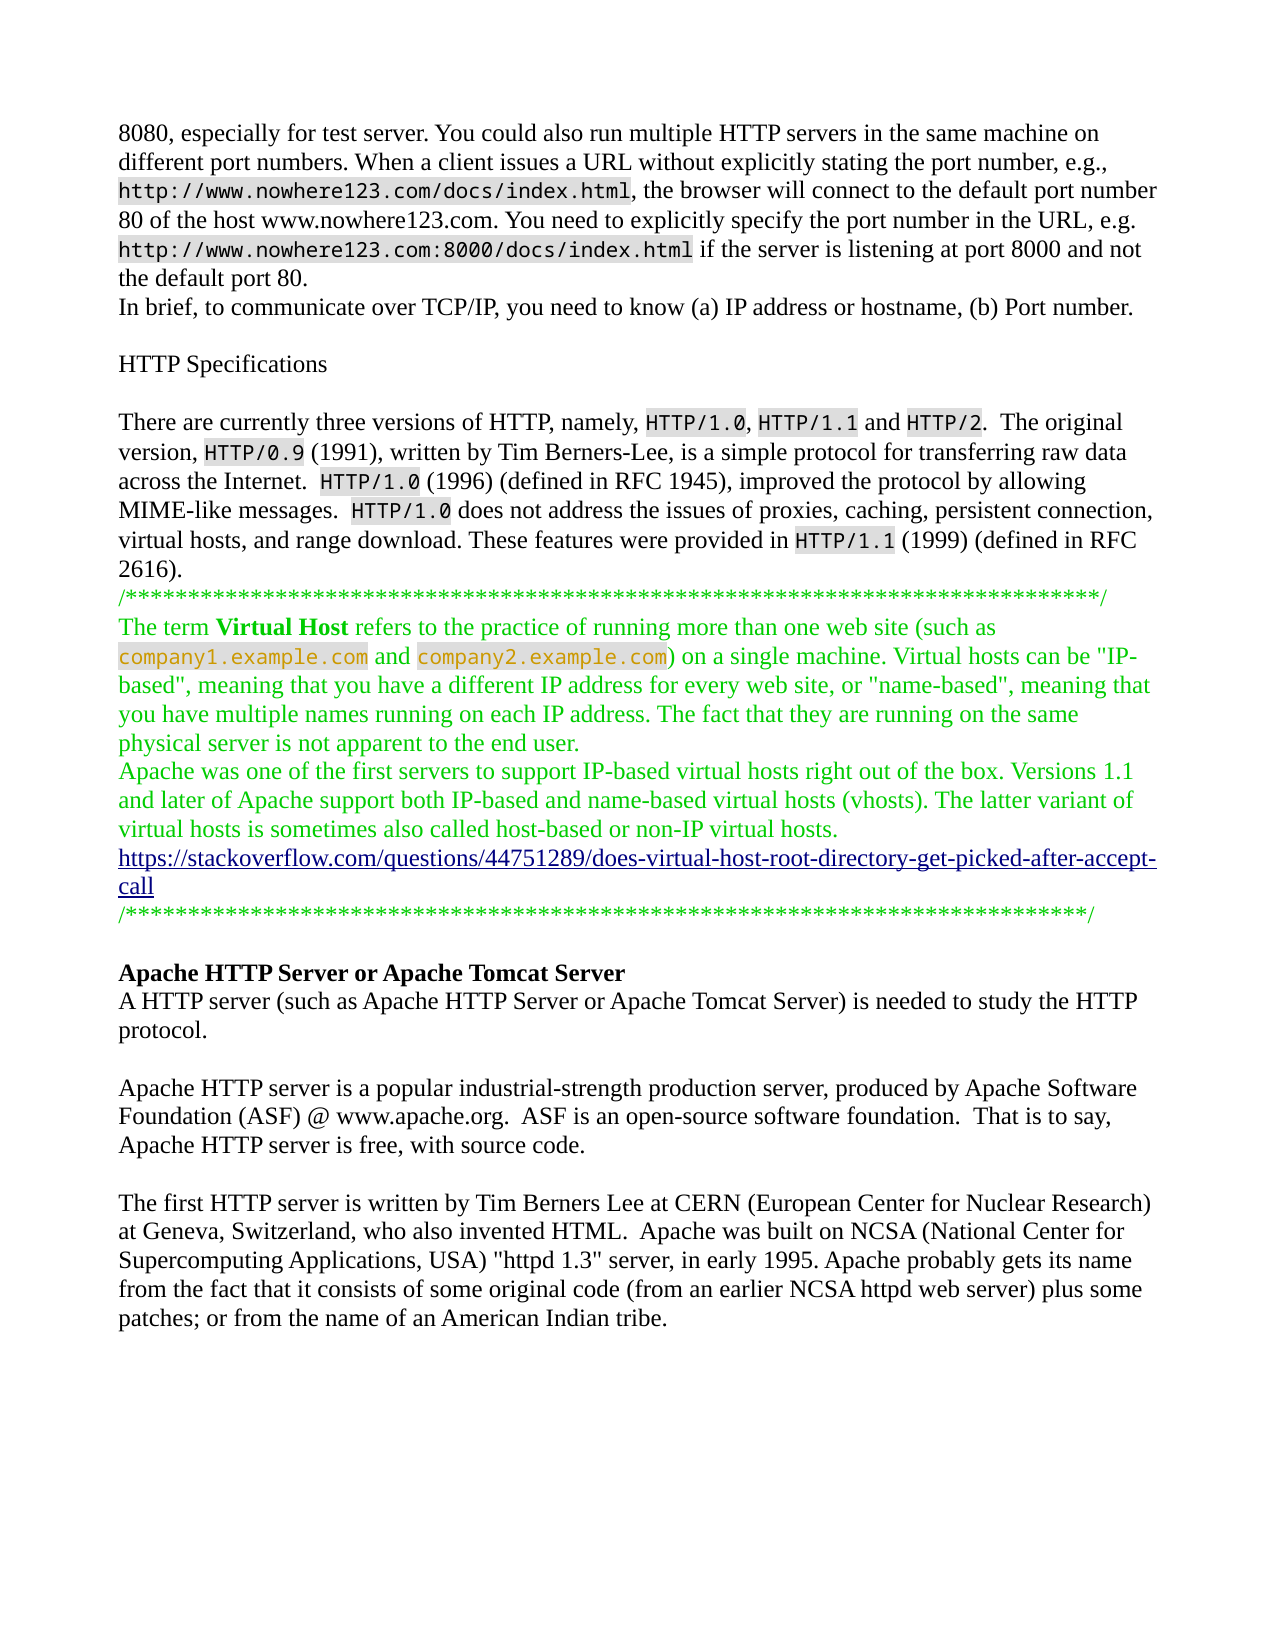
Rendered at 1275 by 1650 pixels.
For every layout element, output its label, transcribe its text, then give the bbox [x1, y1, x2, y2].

text HTTP Specifications [118, 349, 1157, 378]
text There are currently three versions of HTTP, namely, HTTP/1.0, HTTP/1.1 and HTTP/2. The original version, HTTP/0.9 (1991), written by Tim Berners-Lee, is a simple protocol for transferring raw data across the Internet. HTTP/1.0 (1996) (defined in RFC 1945), improved the protocol by allowing MIME-like messages. HTTP/1.0 does not address the issues of proxies, caching, persistent connection, virtual hosts, and range download. These features were provided in HTTP/1.1 (1999) (defined in RFC 2616). [118, 407, 1157, 583]
text call [118, 869, 1157, 900]
text /*****************************************************************************/ [118, 900, 1157, 929]
text /******************************************************************************/ [118, 583, 1157, 612]
text Apache HTTP server is a popular industrial-strength production server, produced by Apache Software Foundation (ASF) @ www.apache.org. ASF is an open-source software foundation. That is to say, Apache HTTP server is free, with source code. [118, 1073, 1157, 1159]
text Apache HTTP Server or Apache Tomcat Server [118, 958, 1157, 986]
text 8080, especially for test server. You could also run multiple HTTP servers in the same machine on different port numbers. When a client issues a URL without explicitly stating the port number, e.g., http://www.nowhere123.com/docs/index.html, the browser will connect to the default port number 80 of the host www.nowhere123.com. You need to explicitly specify the port number in the URL, e.g. http://www.nowhere123.com:8000/docs/index.html if the server is listening at port 8000 and not the default port 80. [118, 118, 1157, 292]
text https://stackoverflow.com/questions/44751289/does-virtual-host-root-directory-get-picked-after-accept- [118, 843, 1157, 868]
text In brief, to communicate over TCP/IP, you need to know (a) IP address or hostname, (b) Port number. [118, 292, 1157, 321]
text The term Virtual Host refers to the practice of running more than one web site (such as company1.example.com and company2.example.com) on a single machine. Virtual hosts can be "IP-based", meaning that you have a different IP address for every web site, or "name-based", meaning that you have multiple names running on each IP address. The fact that they are running on the same physical server is not apparent to the end user. [118, 612, 1157, 756]
text The first HTTP server is written by Tim Berners Lee at CERN (European Center for Nuclear Research) at Geneva, Switzerland, who also invented HTML. Apache was built on NCSA (National Center for Supercomputing Applications, USA) "httpd 1.3" server, in early 1995. Apache probably gets its name from the fact that it consists of some original code (from an earlier NCSA httpd web server) plus some patches; or from the name of an American Indian tribe. [118, 1188, 1157, 1331]
text A HTTP server (such as Apache HTTP Server or Apache Tomcat Server) is needed to study the HTTP protocol. [118, 986, 1157, 1044]
text Apache was one of the first servers to support IP-based virtual hosts right out of the box. Versions 1.1 and later of Apache support both IP-based and name-based virtual hosts (vhosts). The latter variant of virtual hosts is sometimes also called host-based or non-IP virtual hosts. [118, 756, 1157, 843]
